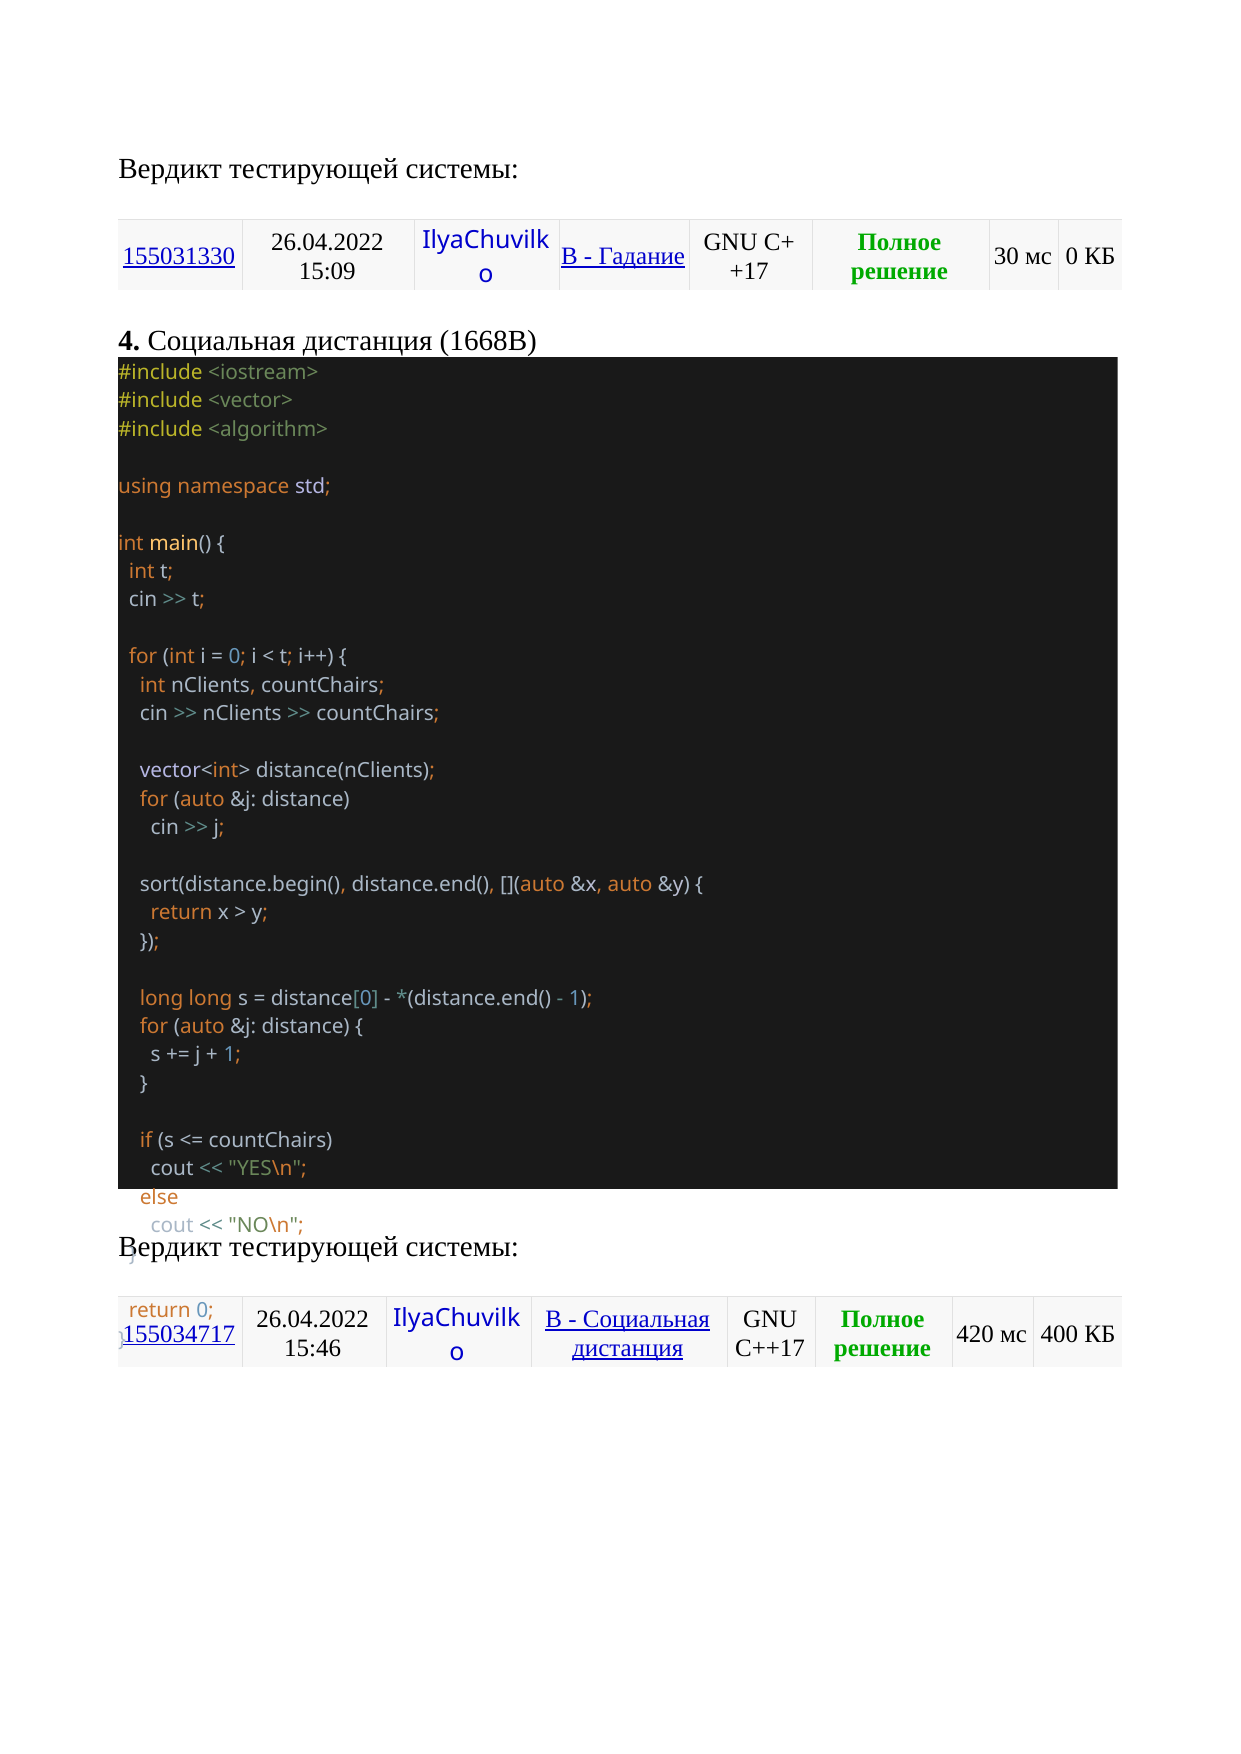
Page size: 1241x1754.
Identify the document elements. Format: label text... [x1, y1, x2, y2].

text 4. Социальная дистанция (1668B) [118, 323, 1122, 357]
text Вердикт тестирующей системы: [118, 152, 1122, 185]
table_header GNU C++17 [690, 220, 812, 290]
table_header Полное решение [813, 220, 989, 290]
table_header B - Социальная дистанция [532, 1297, 727, 1367]
text Вердикт тестирующей системы: [118, 1229, 1122, 1263]
table_header 0 КБ [1059, 220, 1122, 290]
table_header 26.04.2022 15:09 [243, 220, 414, 290]
table_header 26.04.2022 15:46 [243, 1297, 386, 1367]
table_header 400 КБ [1034, 1297, 1122, 1367]
table_header GNU C++17 [728, 1297, 815, 1367]
table_header IlyaChuvilko [387, 1297, 531, 1367]
table_header 155034717 [118, 1297, 242, 1367]
table_header B - Гадание [560, 220, 689, 290]
table_header 420 мс [953, 1297, 1033, 1367]
table_header IlyaChuvilko [415, 220, 559, 290]
table_header 155031330 [118, 220, 242, 290]
table_header Полное решение [816, 1297, 952, 1367]
table_header 30 мс [990, 220, 1058, 290]
